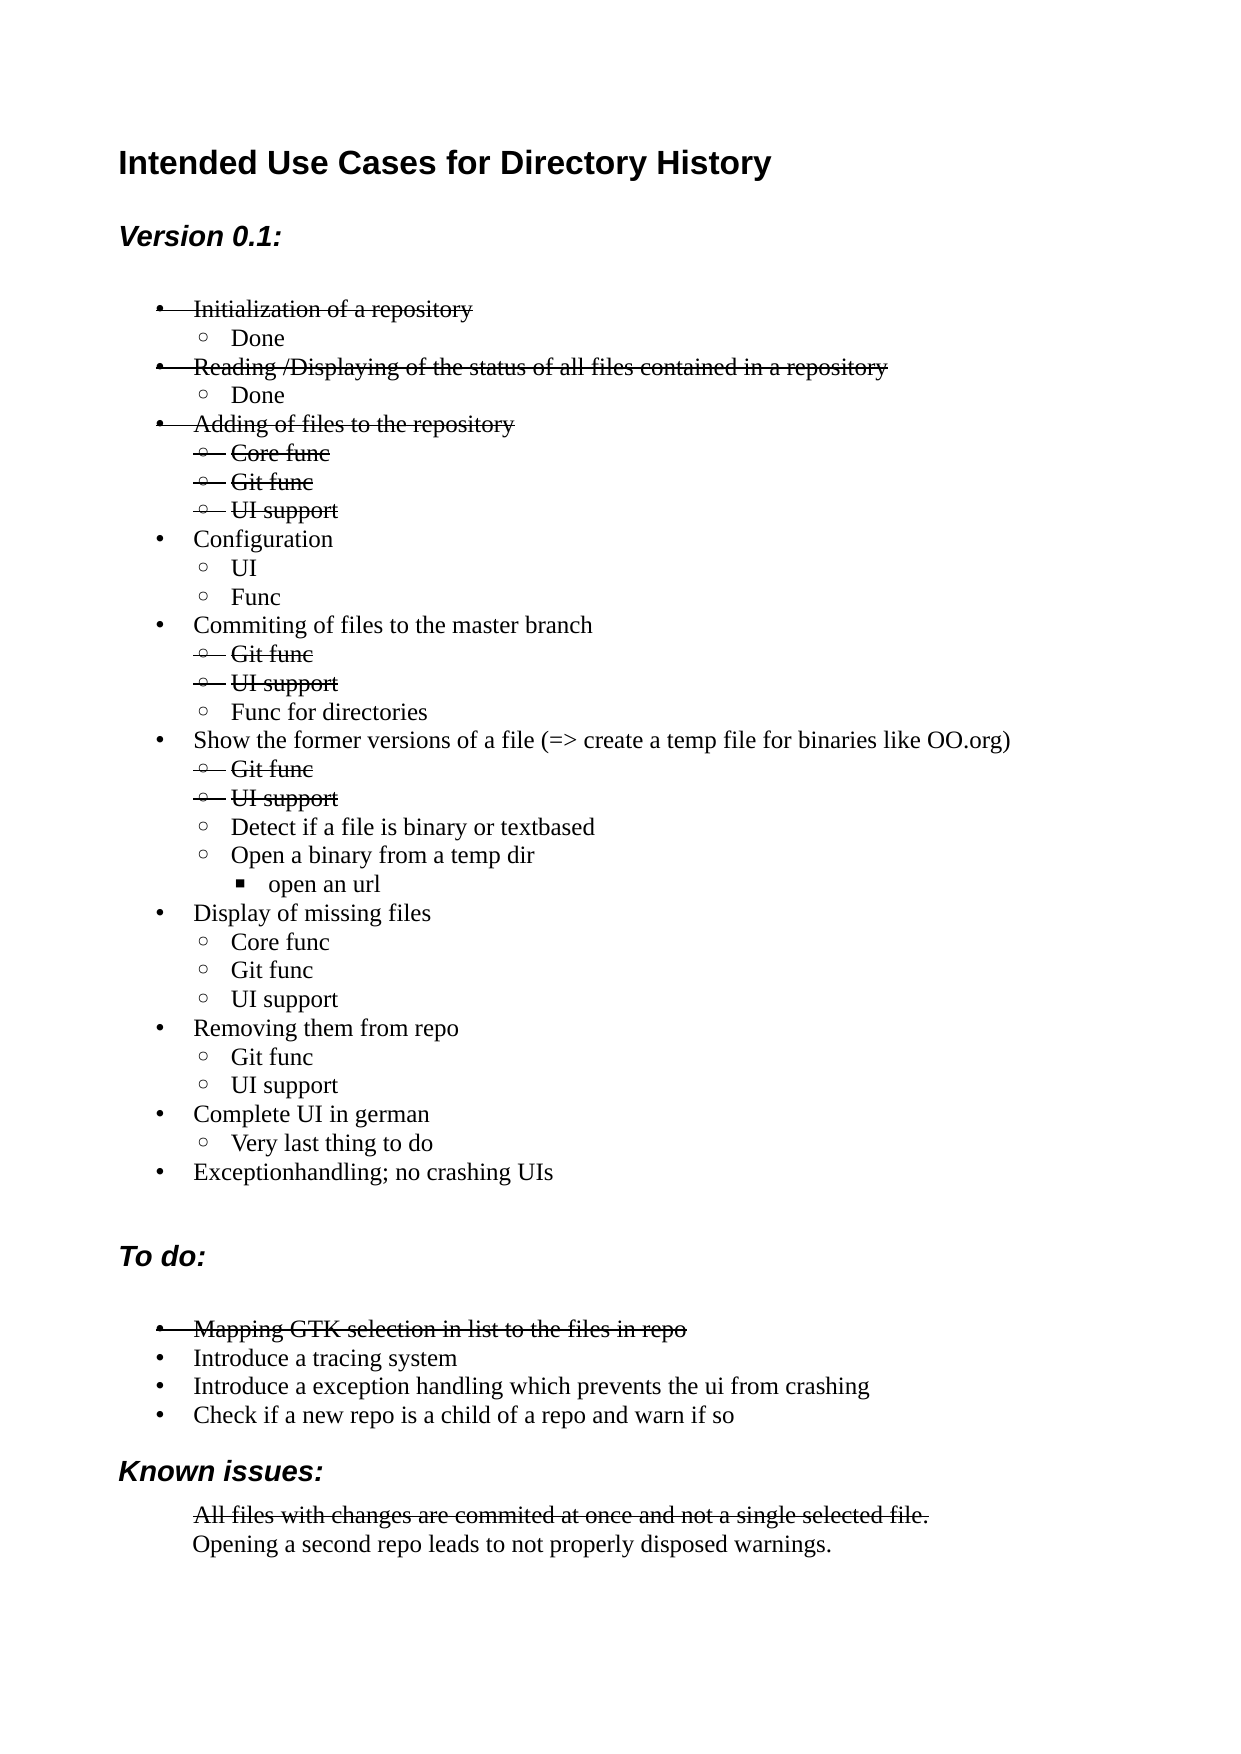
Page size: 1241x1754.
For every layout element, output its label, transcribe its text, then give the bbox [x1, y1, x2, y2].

list Detect if a file is binary or textbased [193, 812, 1122, 840]
subtitle Known issues: [118, 1454, 1122, 1487]
list Removing them from repo [156, 1013, 1122, 1042]
list Introduce a tracing system [156, 1343, 1122, 1371]
list open an url [231, 869, 1122, 898]
subtitle Intended Use Cases for Directory History [118, 143, 1122, 182]
list Complete UI in german [156, 1099, 1122, 1128]
list Open a binary from a temp dir [193, 840, 1122, 869]
list Func [193, 582, 1122, 610]
list Very last thing to do [193, 1128, 1122, 1157]
list UI support [193, 668, 1122, 697]
list UI support [193, 1070, 1122, 1099]
list Git func [193, 639, 1122, 668]
list Commiting of files to the master branch [156, 610, 1122, 639]
list Display of missing files [156, 898, 1122, 927]
subtitle Version 0.1: [118, 219, 1122, 253]
list UI support [193, 495, 1122, 524]
list Check if a new repo is a child of a repo and warn if so [156, 1400, 1122, 1429]
list UI support [193, 984, 1122, 1013]
list Git func [193, 1042, 1122, 1070]
list All files with changes are commited at once and not a single selected file. [156, 1500, 1122, 1529]
list Initialization of a repository [156, 294, 1122, 323]
list Done [193, 323, 1122, 352]
list Adding of files to the repository [156, 409, 1122, 438]
list UI [193, 553, 1122, 582]
list Core func [193, 927, 1122, 955]
list Func for directories [193, 697, 1122, 725]
list Git func [193, 467, 1122, 495]
list Git func [193, 754, 1122, 783]
text Opening a second repo leads to not properly disposed warnings. [118, 1529, 1122, 1557]
list UI support [193, 783, 1122, 812]
list Core func [193, 438, 1122, 467]
list Configuration [156, 524, 1122, 553]
list Done [193, 380, 1122, 409]
list Introduce a exception handling which prevents the ui from crashing [156, 1371, 1122, 1400]
list Reading /Displaying of the status of all files contained in a repository [156, 352, 1122, 380]
list Mapping GTK selection in list to the files in repo [156, 1314, 1122, 1343]
list Git func [193, 955, 1122, 984]
subtitle To do: [118, 1239, 1122, 1273]
list Exceptionhandling; no crashing UIs [156, 1157, 1122, 1185]
list Show the former versions of a file (=> create a temp file for binaries like OO.org) [156, 725, 1122, 754]
